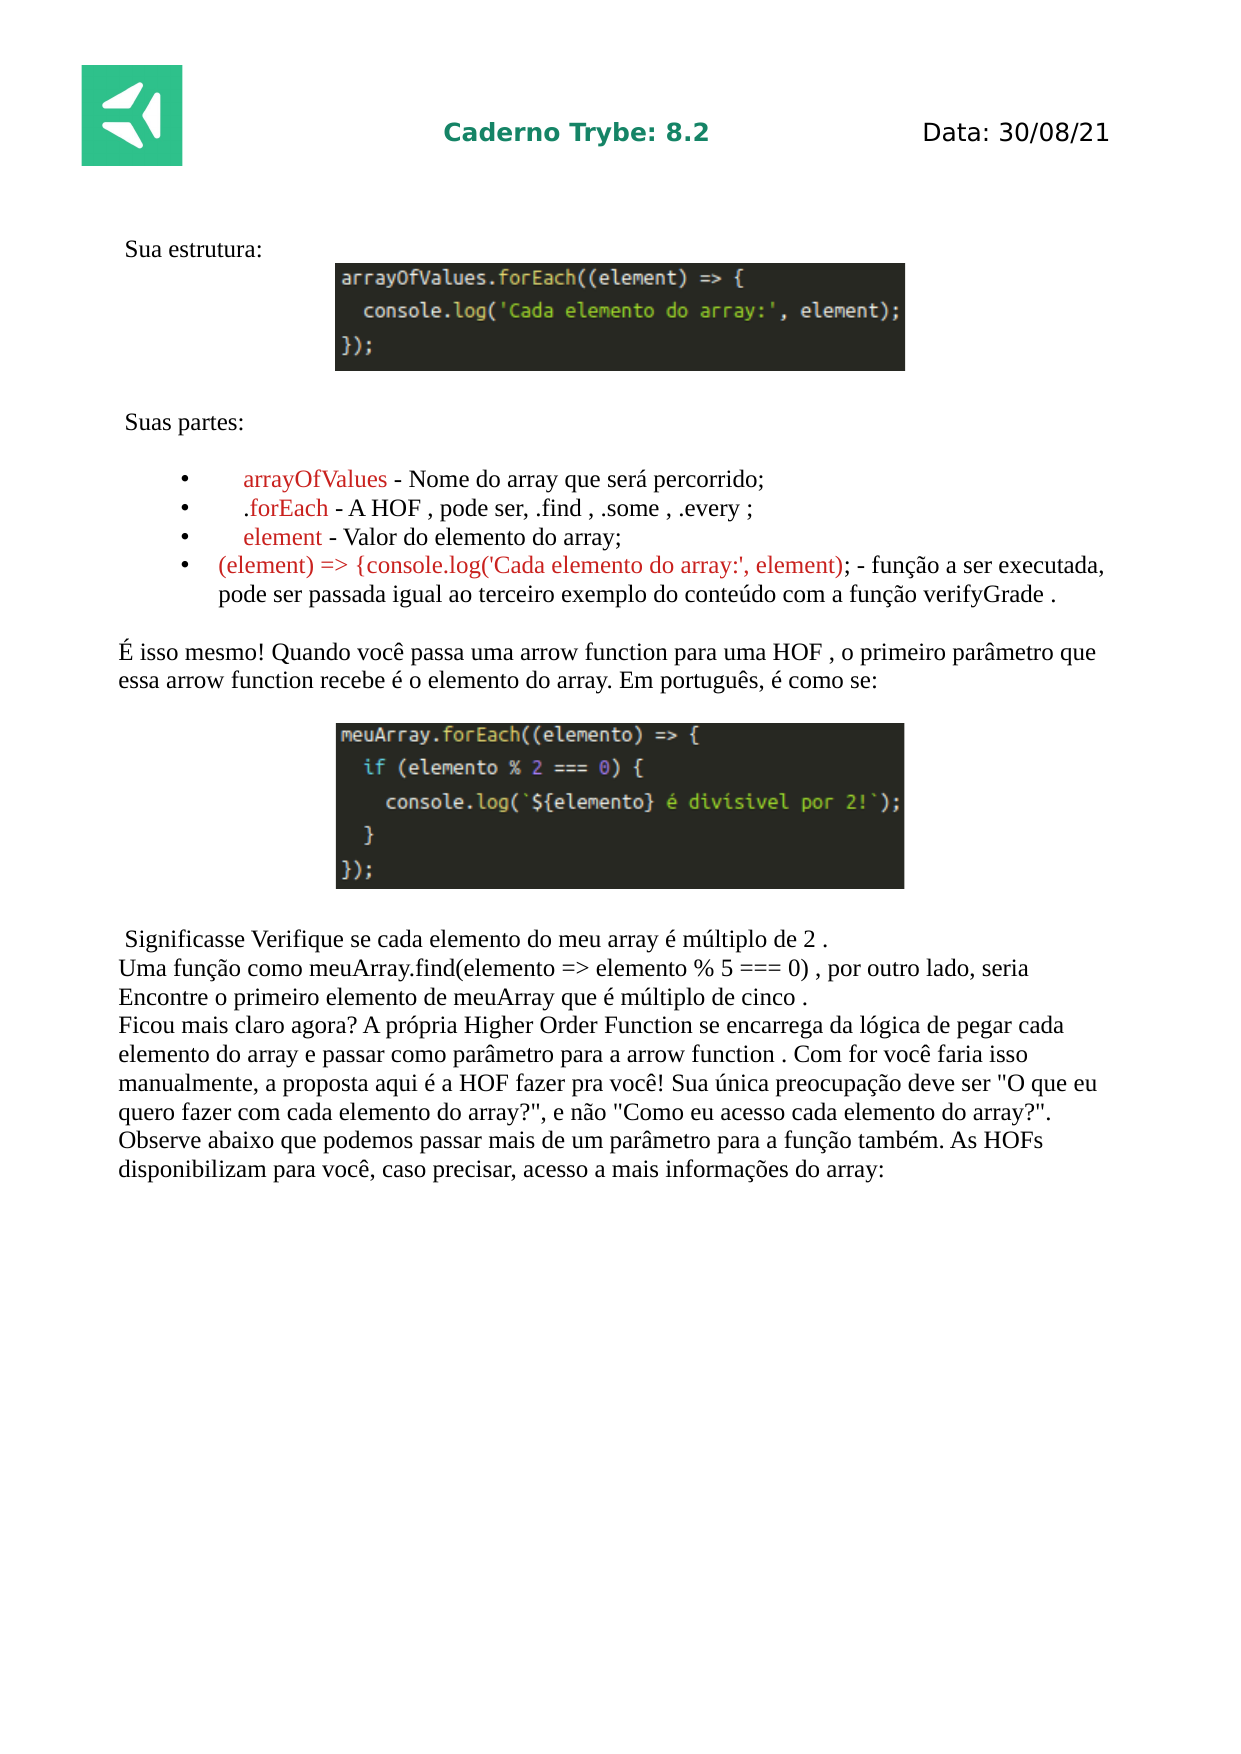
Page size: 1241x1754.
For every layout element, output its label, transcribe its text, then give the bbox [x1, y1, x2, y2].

picture [335, 263, 906, 371]
picture [81, 65, 183, 166]
list element - Valor do elemento do array; [181, 522, 1122, 551]
picture [335, 723, 905, 889]
list arrayOfValues - Nome do array que será percorrido; [181, 464, 1122, 493]
text Ficou mais claro agora? A própria Higher Order Function se encarrega da lógica de pegar cada elemento do array e passar como parâmetro para a arrow function . Com for você faria isso manualmente, a proposta aqui é a HOF fazer pra você! Sua única preocupação deve ser "O que eu quero fazer com cada elemento do array?", e não "Como eu acesso cada elemento do array?". [118, 1011, 1122, 1126]
text É isso mesmo! Quando você passa uma arrow function para uma HOF , o primeiro parâmetro que essa arrow function recebe é o elemento do array. Em português, é como se: [118, 637, 1122, 694]
text Observe abaixo que podemos passar mais de um parâmetro para a função também. As HOFs disponibilizam para você, caso precisar, acesso a mais informações do array: [118, 1126, 1122, 1183]
text Uma função como meuArray.find(elemento => elemento % 5 === 0) , por outro lado, seria Encontre o primeiro elemento de meuArray que é múltiplo de cinco . [118, 953, 1122, 1011]
text Significasse Verifique se cada elemento do meu array é múltiplo de 2 . [118, 924, 1122, 953]
list (element) => {console.log('Cada elemento do array:', element); - função a ser executada, pode ser passada igual ao terceiro exemplo do conteúdo com a função verifyGrade . [181, 551, 1122, 608]
list .forEach - A HOF , pode ser, .find , .some , .every ; [181, 493, 1122, 522]
text Suas partes: [118, 407, 1122, 436]
text Sua estrutura: [118, 234, 1122, 263]
